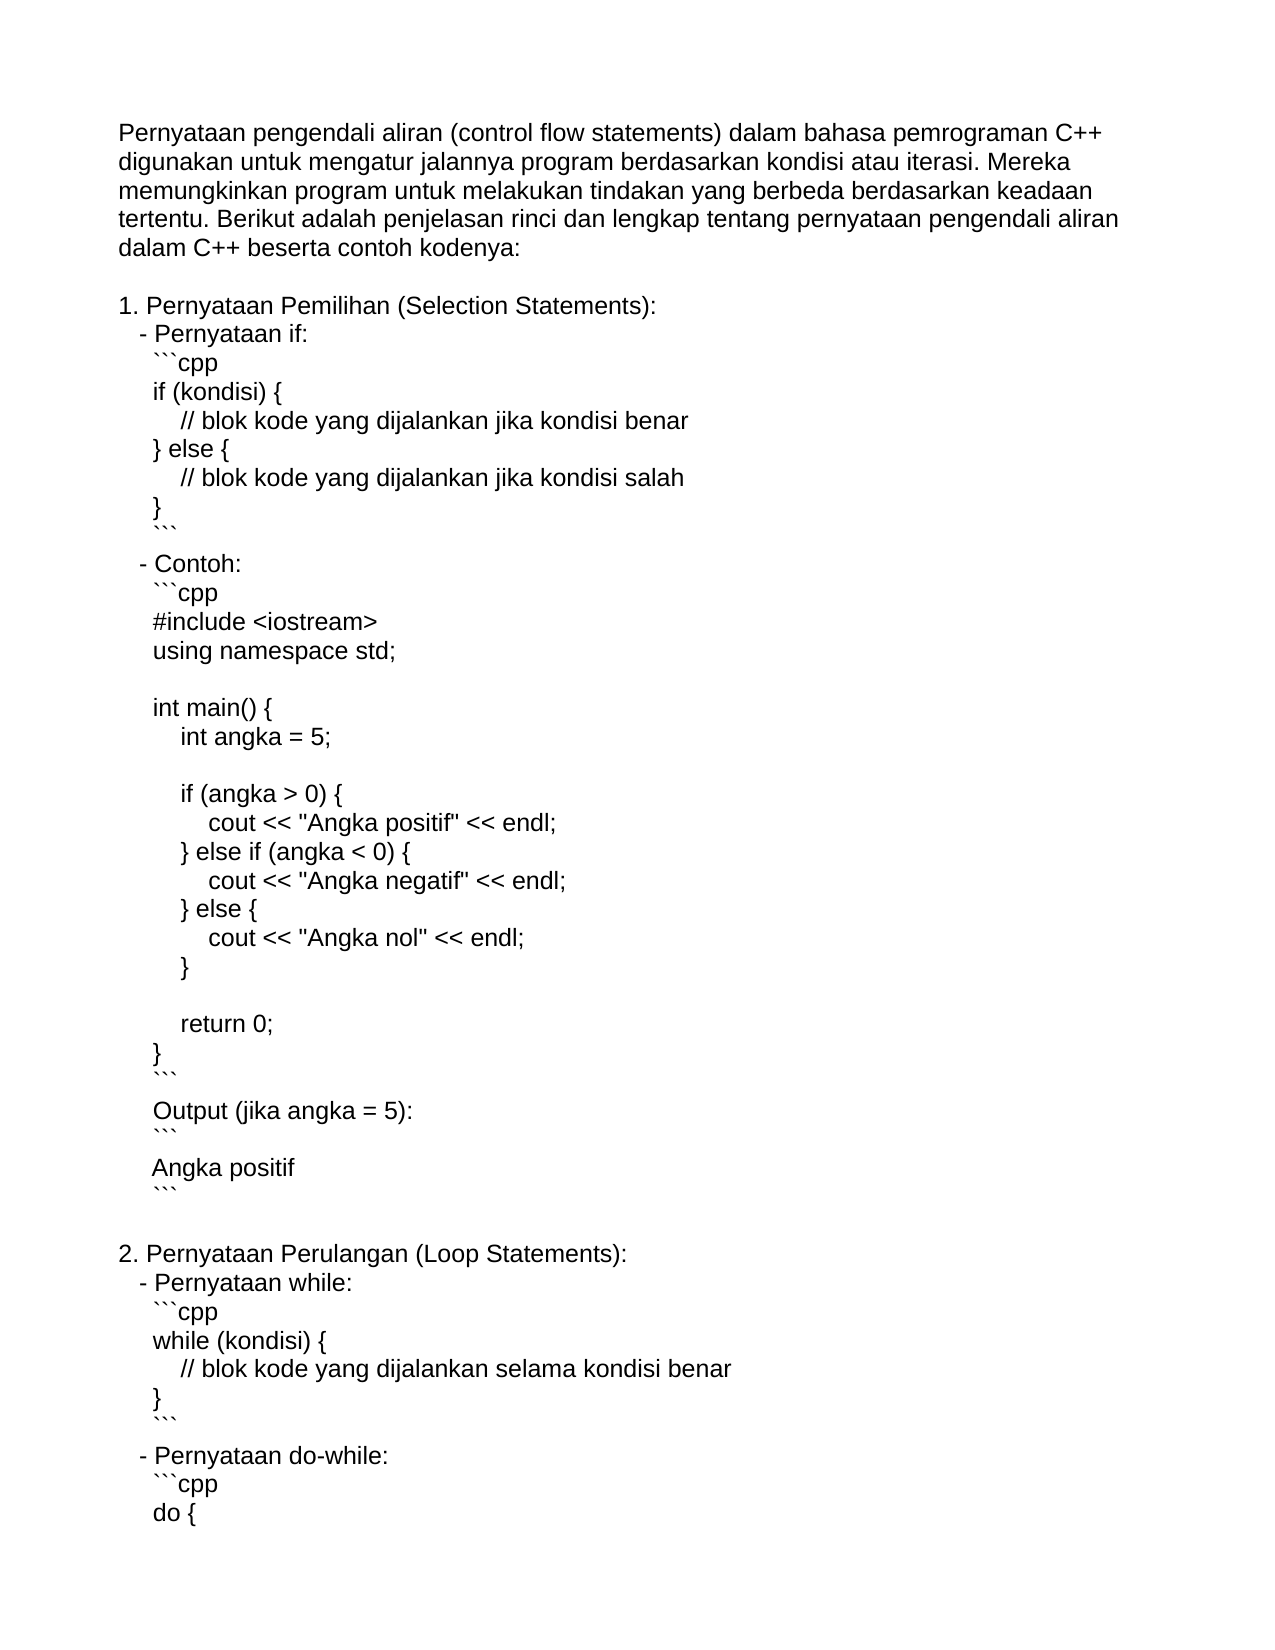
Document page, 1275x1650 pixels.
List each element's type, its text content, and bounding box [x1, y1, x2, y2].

text - Pernyataan if: [118, 319, 1157, 348]
text 1. Pernyataan Pemilihan (Selection Statements): [118, 291, 1157, 319]
text } [118, 952, 1157, 981]
text } [118, 1038, 1157, 1067]
text } else { [118, 894, 1157, 923]
text 2. Pernyataan Perulangan (Loop Statements): [118, 1239, 1157, 1268]
text ```cpp [118, 1469, 1157, 1498]
text int main() { [118, 693, 1157, 722]
text } [118, 1383, 1157, 1412]
text Pernyataan pengendali aliran (control flow statements) dalam bahasa pemrograman C++ digunakan untuk mengatur jalannya program berdasarkan kondisi atau iterasi. Mereka memungkinkan program untuk melakukan tindakan yang berbeda berdasarkan keadaan tertentu. Berikut adalah penjelasan rinci dan lengkap tentang pernyataan pengendali aliran dalam C++ beserta contoh kodenya: [118, 118, 1157, 262]
text ``` [118, 1412, 1157, 1441]
text ```cpp [118, 348, 1157, 377]
text Output (jika angka = 5): [118, 1096, 1157, 1124]
text if (kondisi) { [118, 377, 1157, 406]
text return 0; [118, 1009, 1157, 1038]
text ``` [118, 1124, 1157, 1153]
text do { [118, 1498, 1157, 1527]
text cout << "Angka positif" << endl; [118, 808, 1157, 837]
text ``` [118, 1182, 1157, 1211]
text ```cpp [118, 1297, 1157, 1326]
text - Pernyataan while: [118, 1268, 1157, 1297]
text ```cpp [118, 578, 1157, 607]
text if (angka > 0) { [118, 779, 1157, 808]
text } else { [118, 434, 1157, 463]
text cout << "Angka nol" << endl; [118, 923, 1157, 952]
text // blok kode yang dijalankan jika kondisi benar [118, 406, 1157, 434]
text } [118, 492, 1157, 521]
text ``` [118, 1067, 1157, 1096]
text - Pernyataan do-while: [118, 1441, 1157, 1469]
text while (kondisi) { [118, 1326, 1157, 1354]
text #include <iostream> [118, 607, 1157, 636]
text - Contoh: [118, 549, 1157, 578]
text using namespace std; [118, 636, 1157, 664]
text Angka positif [118, 1153, 1157, 1182]
text } else if (angka < 0) { [118, 837, 1157, 866]
text // blok kode yang dijalankan jika kondisi salah [118, 463, 1157, 492]
text ``` [118, 521, 1157, 549]
text int angka = 5; [118, 722, 1157, 751]
text // blok kode yang dijalankan selama kondisi benar [118, 1354, 1157, 1383]
text cout << "Angka negatif" << endl; [118, 866, 1157, 894]
